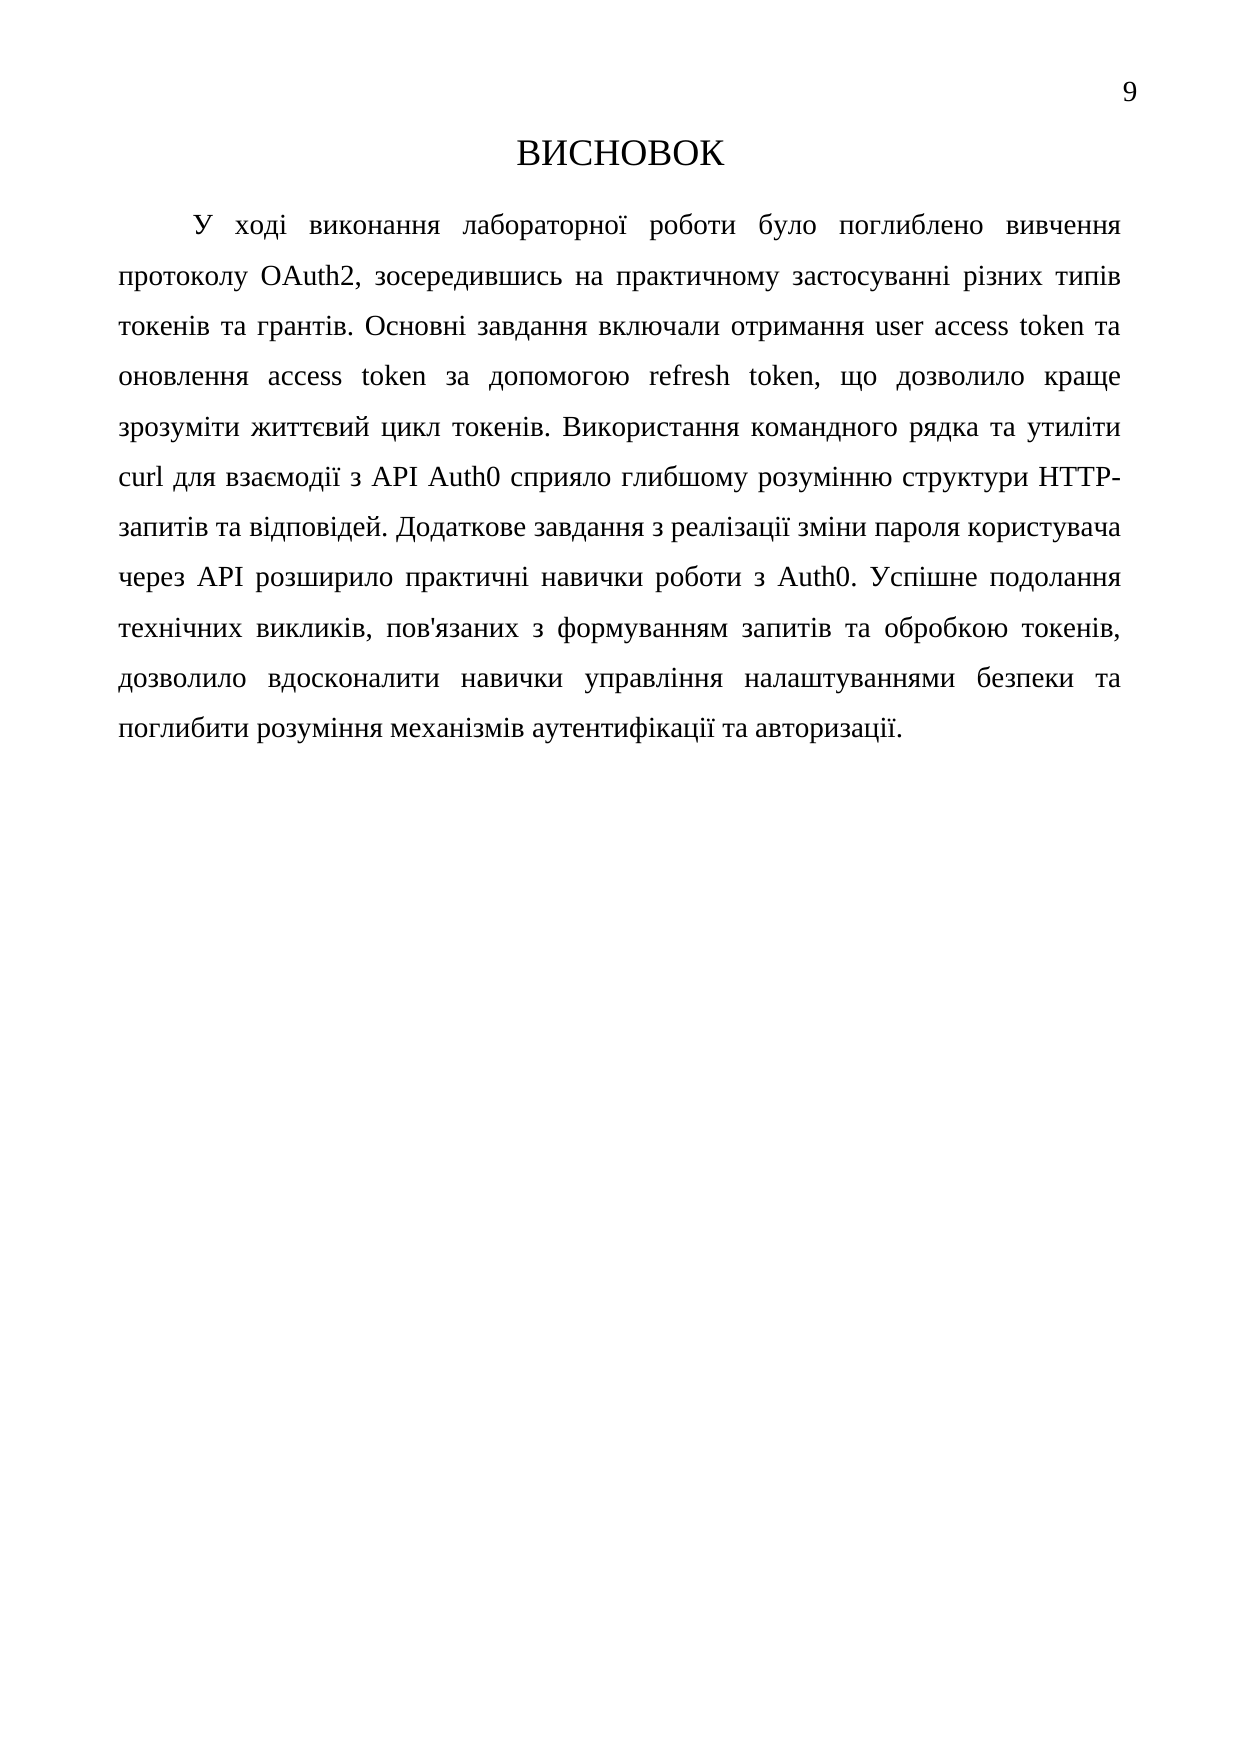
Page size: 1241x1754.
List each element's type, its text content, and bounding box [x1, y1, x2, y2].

subtitle Висновок [118, 130, 1122, 173]
text У ході виконання лабораторної роботи було поглиблено вивчення протоколу OAuth2, зосередившись на практичному застосуванні різних типів токенів та грантів. Основні завдання включали отримання user access token та оновлення access token за допомогою refresh token, що дозволило краще зрозуміти життєвий цикл токенів. Використання командного рядка та утиліти curl для взаємодії з API Auth0 сприяло глибшому розумінню структури HTTP-запитів та відповідей. Додаткове завдання з реалізації зміни пароля користувача через API розширило практичні навички роботи з Auth0. Успішне подолання технічних викликів, пов'язаних з формуванням запитів та обробкою токенів, дозволило вдосконалити навички управління налаштуваннями безпеки та поглибити розуміння механізмів аутентифікації та авторизації. [118, 207, 1122, 744]
